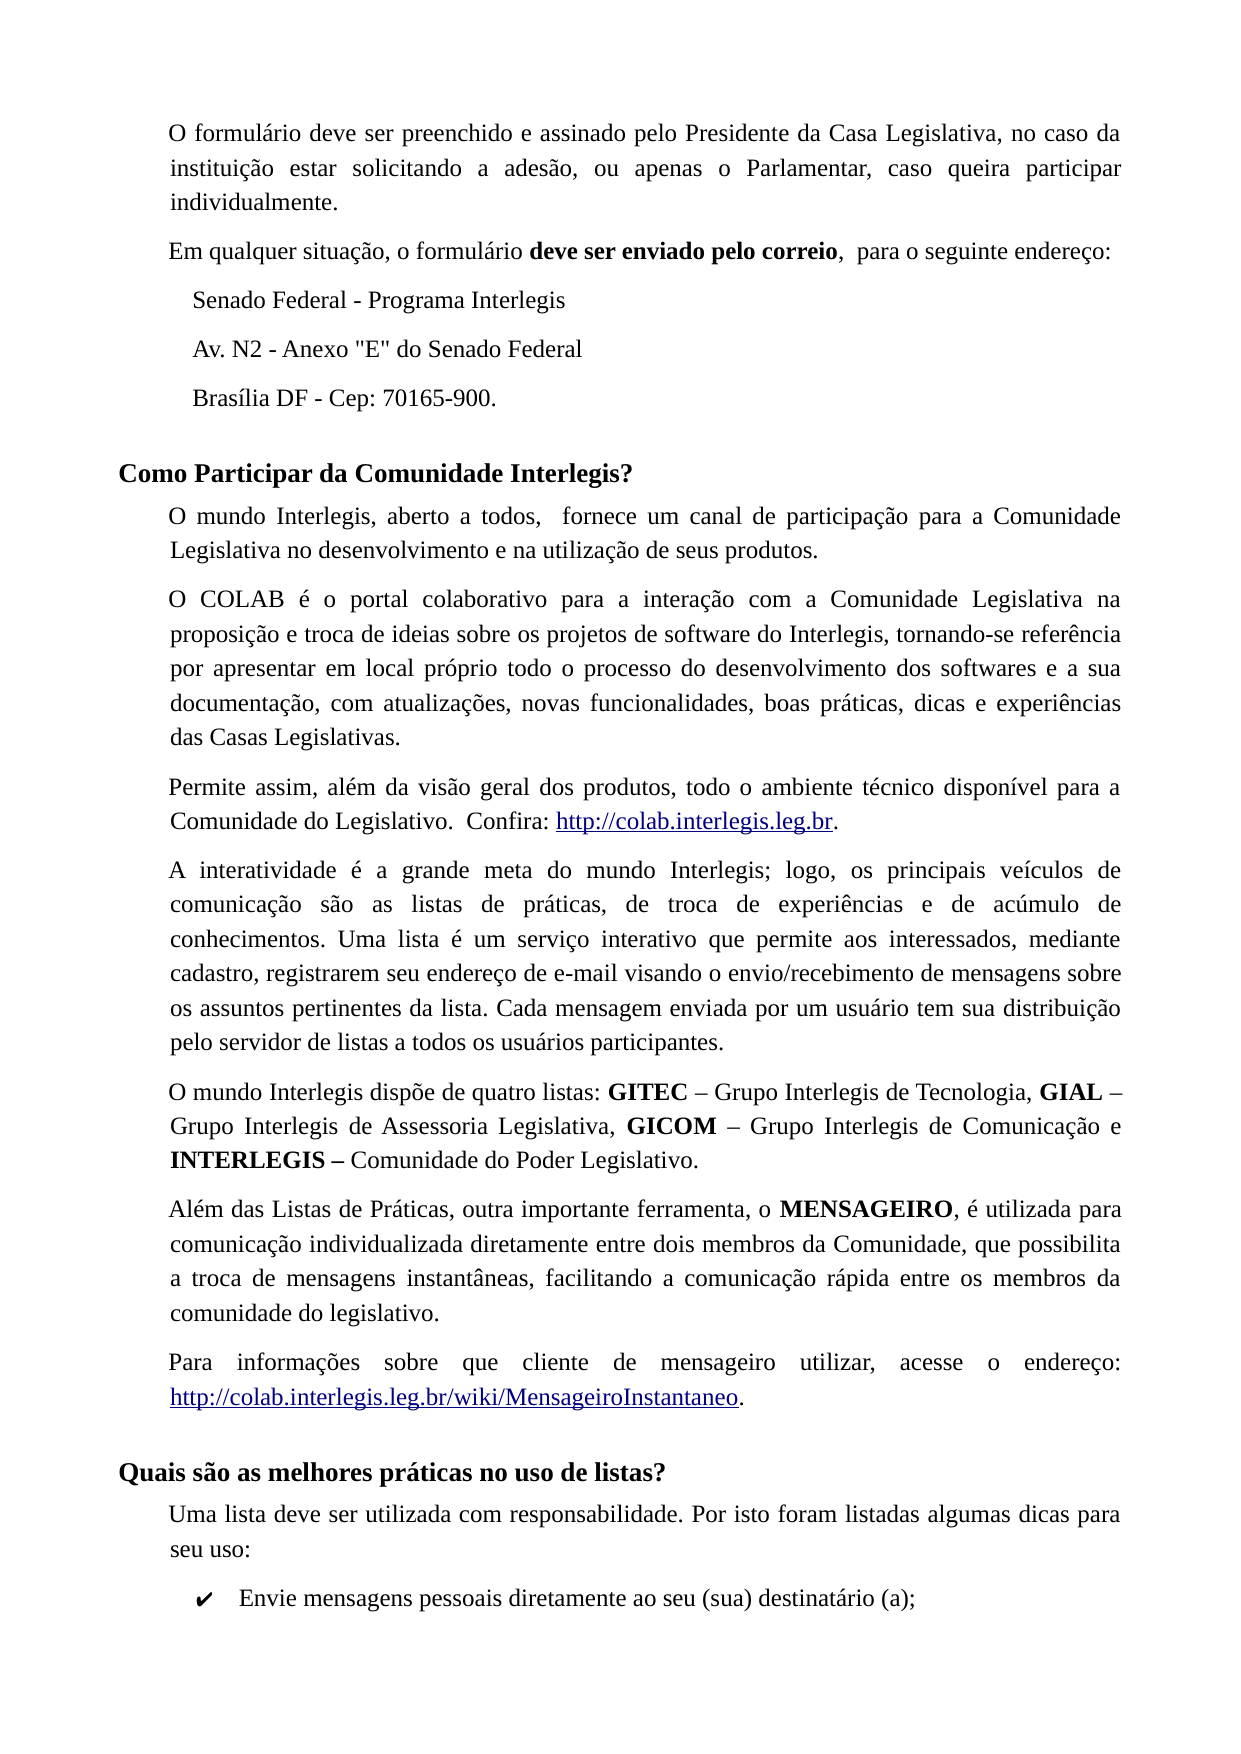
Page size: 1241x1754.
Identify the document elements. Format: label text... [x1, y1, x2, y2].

text Em qualquer situação, o formulário deve ser enviado pelo correio, para o seguinte endereço: [168, 236, 1122, 265]
text Uma lista deve ser utilizada com responsabilidade. Por isto foram listadas algumas dicas para seu uso: [168, 1499, 1122, 1562]
list Envie mensagens pessoais diretamente ao seu (sua) destinatário (a); [196, 1583, 1122, 1612]
text Para informações sobre que cliente de mensageiro utilizar, acesse o endereço: http://colab.interlegis.leg.br/wiki/MensageiroInstantaneo. [168, 1347, 1122, 1410]
text O COLAB é o portal colaborativo para a interação com a Comunidade Legislativa na proposição e troca de ideias sobre os projetos de software do Interlegis, tornando-se referência por apresentar em local próprio todo o processo do desenvolvimento dos softwares e a sua documentação, com atualizações, novas funcionalidades, boas práticas, dicas e experiências das Casas Legislativas. [168, 584, 1122, 751]
text A interatividade é a grande meta do mundo Interlegis; logo, os principais veículos de comunicação são as listas de práticas, de troca de experiências e de acúmulo de conhecimentos. Uma lista é um serviço interativo que permite aos interessados, mediante cadastro, registrarem seu endereço de e-mail visando o envio/recebimento de mensagens sobre os assuntos pertinentes da lista. Cada mensagem enviada por um usuário tem sua distribuição pelo servidor de listas a todos os usuários participantes. [168, 855, 1122, 1056]
text Brasília DF - Cep: 70165-900. [192, 383, 1122, 412]
text Senado Federal - Programa Interlegis [192, 285, 1122, 314]
text Permite assim, além da visão geral dos produtos, todo o ambiente técnico disponível para a Comunidade do Legislativo. Confira: http://colab.interlegis.leg.br. [168, 772, 1122, 835]
text Além das Listas de Práticas, outra importante ferramenta, o MENSAGEIRO, é utilizada para comunicação individualizada diretamente entre dois membros da Comunidade, que possibilita a troca de mensagens instantâneas, facilitando a comunicação rápida entre os membros da comunidade do legislativo. [168, 1194, 1122, 1327]
subtitle Quais são as melhores práticas no uso de listas? [118, 1456, 1122, 1487]
text Av. N2 - Anexo "E" do Senado Federal [192, 334, 1122, 363]
text O formulário deve ser preenchido e assinado pelo Presidente da Casa Legislativa, no caso da instituição estar solicitando a adesão, ou apenas o Parlamentar, caso queira participar individualmente. [168, 118, 1122, 216]
subtitle Como Participar da Comunidade Interlegis? [118, 457, 1122, 488]
text O mundo Interlegis, aberto a todos, fornece um canal de participação para a Comunidade Legislativa no desenvolvimento e na utilização de seus produtos. [168, 501, 1122, 564]
text O mundo Interlegis dispõe de quatro listas: GITEC – Grupo Interlegis de Tecnologia, GIAL – Grupo Interlegis de Assessoria Legislativa, GICOM – Grupo Interlegis de Comunicação e INTERLEGIS – Comunidade do Poder Legislativo. [168, 1077, 1122, 1174]
